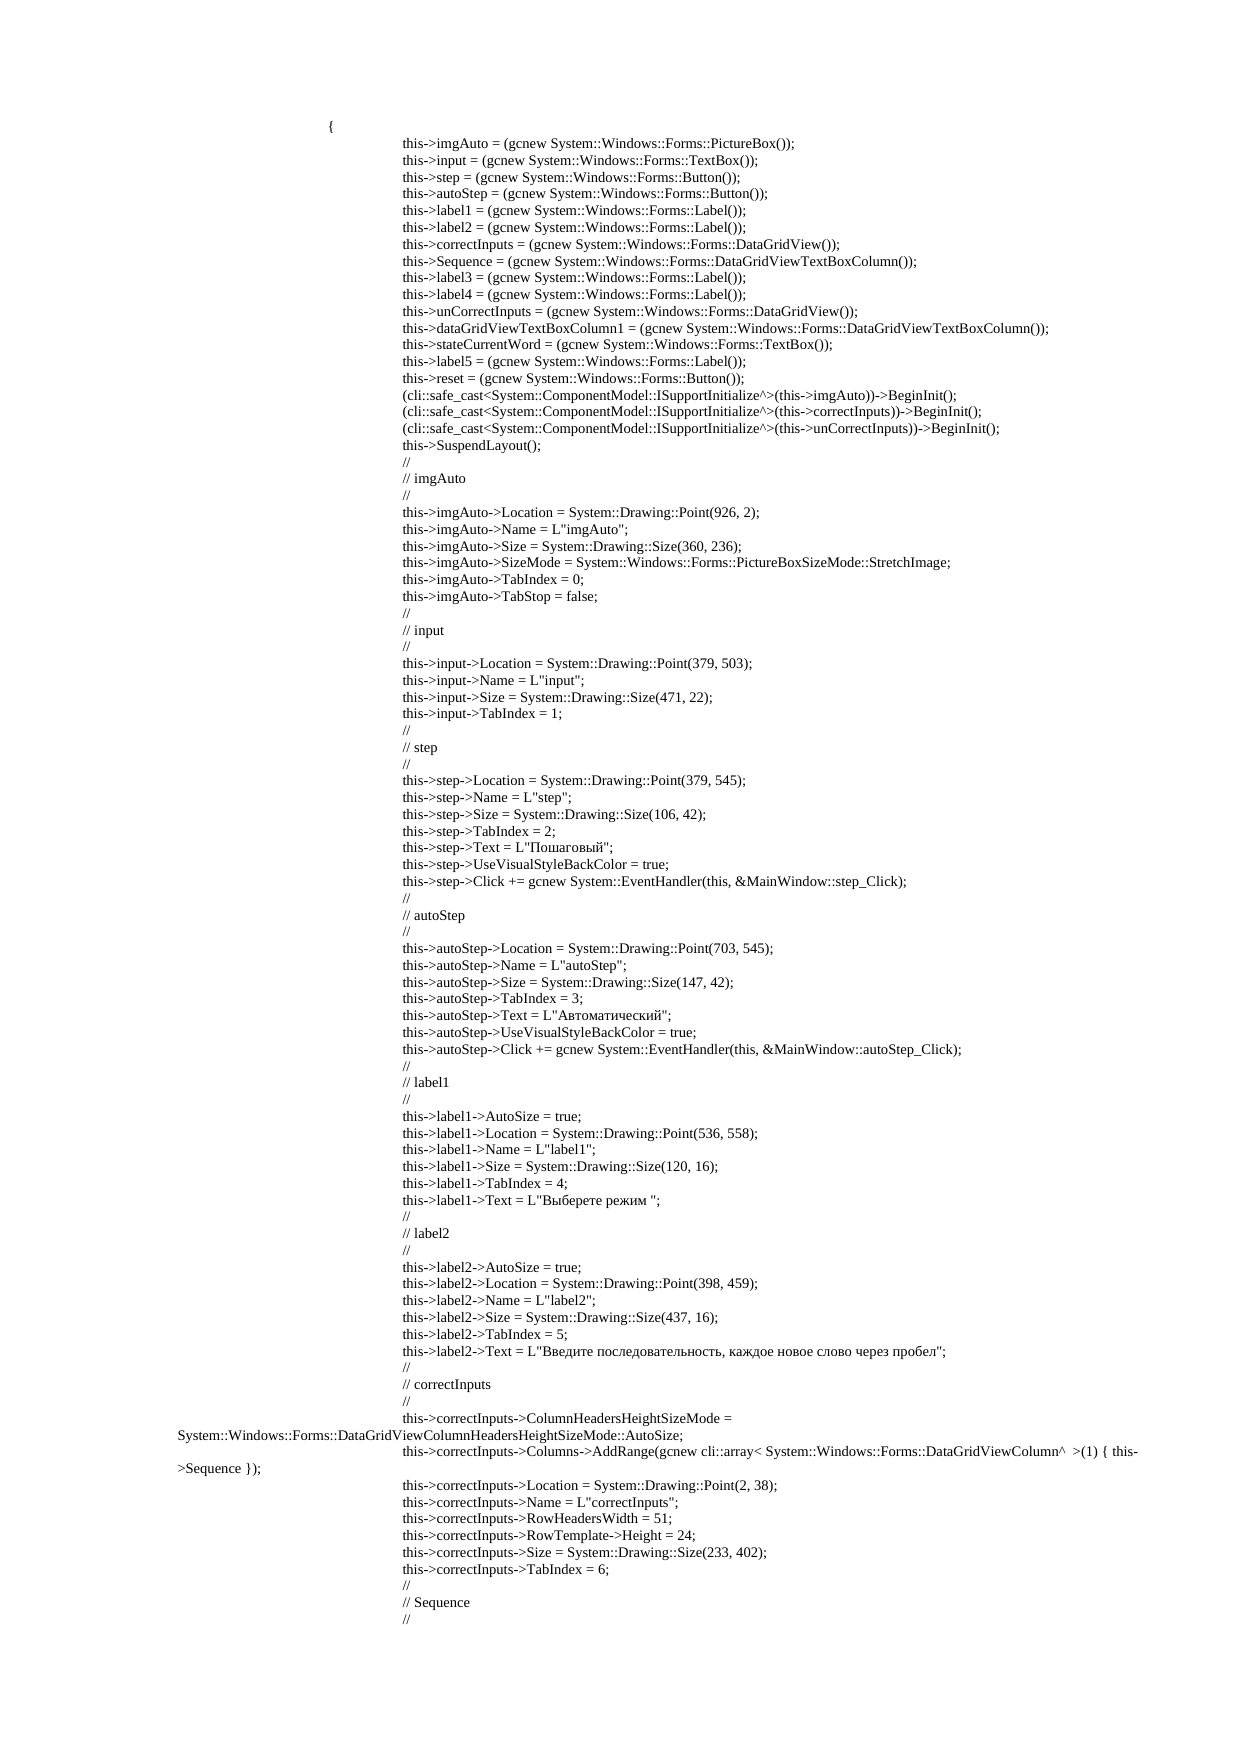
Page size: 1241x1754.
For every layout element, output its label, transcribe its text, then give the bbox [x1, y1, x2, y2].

text this->label5 = (gcnew System::Windows::Forms::Label()); [177, 353, 1152, 370]
text // [177, 1611, 1152, 1627]
text this->imgAuto->TabStop = false; [177, 588, 1152, 604]
text this->SuspendLayout(); [177, 437, 1152, 453]
text this->imgAuto->Location = System::Drawing::Point(926, 2); [177, 504, 1152, 521]
text this->correctInputs->ColumnHeadersHeightSizeMode = System::Windows::Forms::DataGridViewColumnHeadersHeightSizeMode::AutoSize; [177, 1409, 1152, 1443]
text this->reset = (gcnew System::Windows::Forms::Button()); [177, 370, 1152, 386]
text // autoStep [177, 906, 1152, 923]
text this->dataGridViewTextBoxColumn1 = (gcnew System::Windows::Forms::DataGridViewTextBoxColumn()); [177, 319, 1152, 336]
text this->label2 = (gcnew System::Windows::Forms::Label()); [177, 219, 1152, 236]
text this->autoStep->Click += gcnew System::EventHandler(this, &MainWindow::autoStep_Click); [177, 1041, 1152, 1057]
text // Sequence [177, 1594, 1152, 1611]
text // [177, 1057, 1152, 1074]
text this->label1->TabIndex = 4; [177, 1175, 1152, 1191]
text // [177, 923, 1152, 940]
text this->unCorrectInputs = (gcnew System::Windows::Forms::DataGridView()); [177, 303, 1152, 319]
text // step [177, 739, 1152, 755]
text this->autoStep->Name = L"autoStep"; [177, 957, 1152, 973]
text this->step->TabIndex = 2; [177, 822, 1152, 839]
text this->label1->Name = L"label1"; [177, 1141, 1152, 1158]
text { [177, 118, 1152, 135]
text this->step = (gcnew System::Windows::Forms::Button()); [177, 168, 1152, 185]
text // [177, 638, 1152, 655]
text (cli::safe_cast<System::ComponentModel::ISupportInitialize^>(this->unCorrectInputs))->BeginInit(); [177, 420, 1152, 437]
text this->imgAuto->Size = System::Drawing::Size(360, 236); [177, 537, 1152, 554]
text // [177, 722, 1152, 739]
text this->label2->Size = System::Drawing::Size(437, 16); [177, 1309, 1152, 1326]
text this->label1->Location = System::Drawing::Point(536, 558); [177, 1124, 1152, 1141]
text this->autoStep->Location = System::Drawing::Point(703, 545); [177, 940, 1152, 957]
text this->step->Text = L"Пошаговый"; [177, 839, 1152, 856]
text this->input->Location = System::Drawing::Point(379, 503); [177, 655, 1152, 672]
text this->correctInputs->TabIndex = 6; [177, 1560, 1152, 1577]
text // [177, 1242, 1152, 1258]
text // [177, 889, 1152, 906]
text // [177, 1393, 1152, 1409]
text // correctInputs [177, 1376, 1152, 1393]
text // label1 [177, 1074, 1152, 1091]
text this->step->Size = System::Drawing::Size(106, 42); [177, 806, 1152, 822]
text (cli::safe_cast<System::ComponentModel::ISupportInitialize^>(this->imgAuto))->BeginInit(); [177, 386, 1152, 403]
text this->correctInputs->RowTemplate->Height = 24; [177, 1527, 1152, 1544]
text this->correctInputs->Size = System::Drawing::Size(233, 402); [177, 1544, 1152, 1560]
text this->correctInputs->Name = L"correctInputs"; [177, 1493, 1152, 1510]
text this->step->Name = L"step"; [177, 789, 1152, 806]
text this->label1->AutoSize = true; [177, 1108, 1152, 1124]
text this->label2->Location = System::Drawing::Point(398, 459); [177, 1275, 1152, 1292]
text this->imgAuto->Name = L"imgAuto"; [177, 521, 1152, 537]
text this->label2->Text = L"Введите последовательность, каждое новое слово через пробел"; [177, 1342, 1152, 1359]
text this->label1 = (gcnew System::Windows::Forms::Label()); [177, 202, 1152, 219]
text this->stateCurrentWord = (gcnew System::Windows::Forms::TextBox()); [177, 336, 1152, 353]
text this->Sequence = (gcnew System::Windows::Forms::DataGridViewTextBoxColumn()); [177, 252, 1152, 269]
text // [177, 1091, 1152, 1108]
text this->input->Size = System::Drawing::Size(471, 22); [177, 688, 1152, 705]
text this->autoStep->Size = System::Drawing::Size(147, 42); [177, 973, 1152, 990]
text // label2 [177, 1225, 1152, 1242]
text this->correctInputs->Location = System::Drawing::Point(2, 38); [177, 1477, 1152, 1493]
text this->input->TabIndex = 1; [177, 705, 1152, 722]
text this->step->Location = System::Drawing::Point(379, 545); [177, 772, 1152, 789]
text this->correctInputs->Columns->AddRange(gcnew cli::array< System::Windows::Forms::DataGridViewColumn^ >(1) { this->Sequence }); [177, 1443, 1152, 1477]
text // [177, 1359, 1152, 1376]
text this->label2->Name = L"label2"; [177, 1292, 1152, 1309]
text this->autoStep = (gcnew System::Windows::Forms::Button()); [177, 185, 1152, 202]
text this->correctInputs->RowHeadersWidth = 51; [177, 1510, 1152, 1527]
text // imgAuto [177, 470, 1152, 487]
text this->input = (gcnew System::Windows::Forms::TextBox()); [177, 152, 1152, 168]
text this->label1->Size = System::Drawing::Size(120, 16); [177, 1158, 1152, 1175]
text this->autoStep->TabIndex = 3; [177, 990, 1152, 1007]
text this->imgAuto = (gcnew System::Windows::Forms::PictureBox()); [177, 135, 1152, 152]
text // [177, 487, 1152, 504]
text // [177, 1208, 1152, 1225]
text this->input->Name = L"input"; [177, 672, 1152, 688]
text this->step->UseVisualStyleBackColor = true; [177, 856, 1152, 873]
text this->correctInputs = (gcnew System::Windows::Forms::DataGridView()); [177, 236, 1152, 252]
text this->imgAuto->TabIndex = 0; [177, 571, 1152, 588]
text this->autoStep->UseVisualStyleBackColor = true; [177, 1024, 1152, 1041]
text this->imgAuto->SizeMode = System::Windows::Forms::PictureBoxSizeMode::StretchImage; [177, 554, 1152, 571]
text // [177, 604, 1152, 621]
text // [177, 755, 1152, 772]
text this->label3 = (gcnew System::Windows::Forms::Label()); [177, 269, 1152, 286]
text (cli::safe_cast<System::ComponentModel::ISupportInitialize^>(this->correctInputs))->BeginInit(); [177, 403, 1152, 420]
text // [177, 1577, 1152, 1594]
text this->label2->TabIndex = 5; [177, 1326, 1152, 1342]
text this->autoStep->Text = L"Автоматический"; [177, 1007, 1152, 1024]
text // input [177, 621, 1152, 638]
text this->label4 = (gcnew System::Windows::Forms::Label()); [177, 286, 1152, 303]
text this->label2->AutoSize = true; [177, 1258, 1152, 1275]
text // [177, 453, 1152, 470]
text this->step->Click += gcnew System::EventHandler(this, &MainWindow::step_Click); [177, 873, 1152, 889]
text this->label1->Text = L"Выберете режим "; [177, 1191, 1152, 1208]
